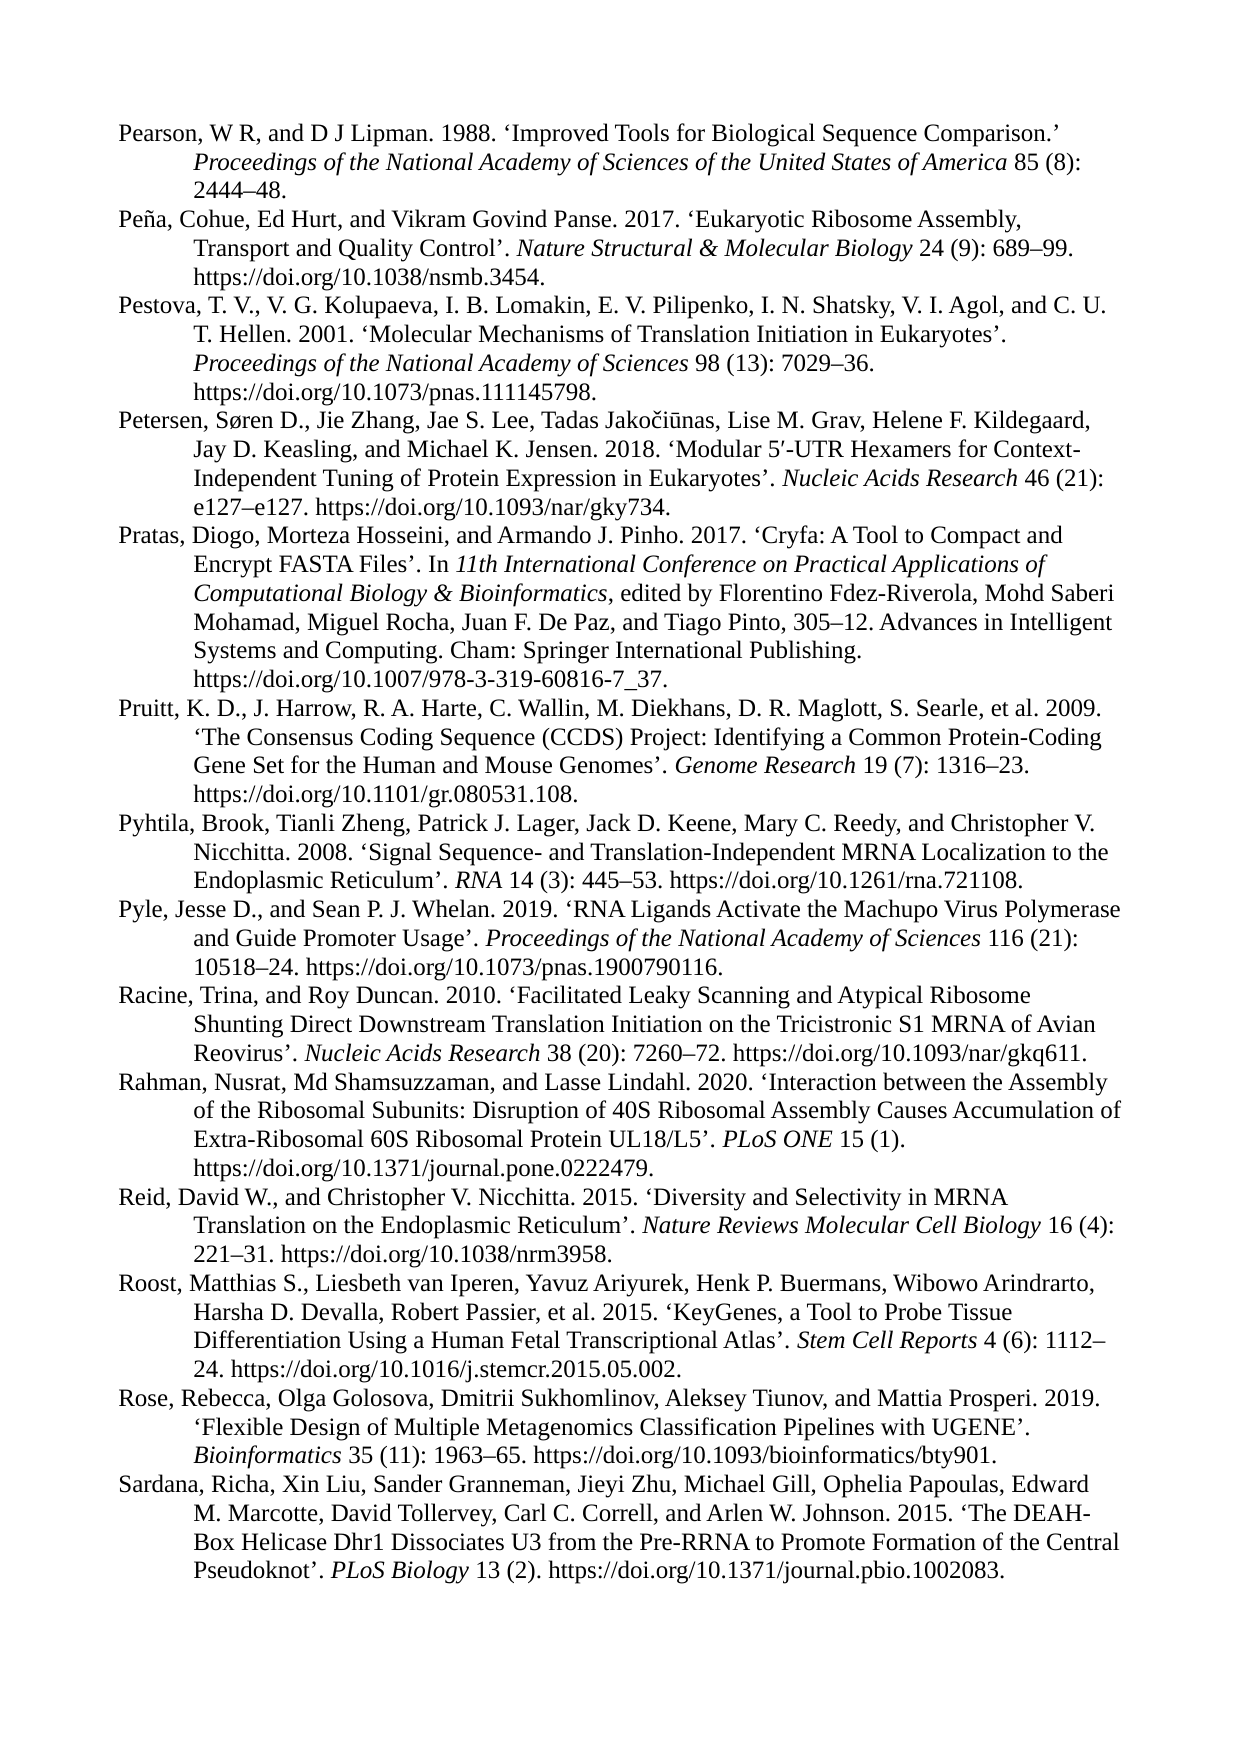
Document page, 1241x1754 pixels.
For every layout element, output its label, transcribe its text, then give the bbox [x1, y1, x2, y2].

text Pearson, W R, and D J Lipman. 1988. ‘Improved Tools for Biological Sequence Comparison.’ Proceedings of the National Academy of Sciences of the United States of America 85 (8): 2444–48. [118, 118, 1122, 204]
text Rahman, Nusrat, Md Shamsuzzaman, and Lasse Lindahl. 2020. ‘Interaction between the Assembly of the Ribosomal Subunits: Disruption of 40S Ribosomal Assembly Causes Accumulation of Extra-Ribosomal 60S Ribosomal Protein UL18/L5’. PLoS ONE 15 (1). https://doi.org/10.1371/journal.pone.0222479. [118, 1067, 1122, 1182]
text Petersen, Søren D., Jie Zhang, Jae S. Lee, Tadas Jakočiūnas, Lise M. Grav, Helene F. Kildegaard, Jay D. Keasling, and Michael K. Jensen. 2018. ‘Modular 5′-UTR Hexamers for Context-Independent Tuning of Protein Expression in Eukaryotes’. Nucleic Acids Research 46 (21): e127–e127. https://doi.org/10.1093/nar/gky734. [118, 406, 1122, 521]
text Sardana, Richa, Xin Liu, Sander Granneman, Jieyi Zhu, Michael Gill, Ophelia Papoulas, Edward M. Marcotte, David Tollervey, Carl C. Correll, and Arlen W. Johnson. 2015. ‘The DEAH-Box Helicase Dhr1 Dissociates U3 from the Pre-RRNA to Promote Formation of the Central Pseudoknot’. PLoS Biology 13 (2). https://doi.org/10.1371/journal.pbio.1002083. [118, 1469, 1122, 1584]
text Peña, Cohue, Ed Hurt, and Vikram Govind Panse. 2017. ‘Eukaryotic Ribosome Assembly, Transport and Quality Control’. Nature Structural & Molecular Biology 24 (9): 689–99. https://doi.org/10.1038/nsmb.3454. [118, 204, 1122, 291]
text Reid, David W., and Christopher V. Nicchitta. 2015. ‘Diversity and Selectivity in MRNA Translation on the Endoplasmic Reticulum’. Nature Reviews Molecular Cell Biology 16 (4): 221–31. https://doi.org/10.1038/nrm3958. [118, 1182, 1122, 1268]
text Pyle, Jesse D., and Sean P. J. Whelan. 2019. ‘RNA Ligands Activate the Machupo Virus Polymerase and Guide Promoter Usage’. Proceedings of the National Academy of Sciences 116 (21): 10518–24. https://doi.org/10.1073/pnas.1900790116. [118, 894, 1122, 981]
text Pratas, Diogo, Morteza Hosseini, and Armando J. Pinho. 2017. ‘Cryfa: A Tool to Compact and Encrypt FASTA Files’. In 11th International Conference on Practical Applications of Computational Biology & Bioinformatics, edited by Florentino Fdez-Riverola, Mohd Saberi Mohamad, Miguel Rocha, Juan F. De Paz, and Tiago Pinto, 305–12. Advances in Intelligent Systems and Computing. Cham: Springer International Publishing. https://doi.org/10.1007/978-3-319-60816-7_37. [118, 521, 1122, 693]
text Racine, Trina, and Roy Duncan. 2010. ‘Facilitated Leaky Scanning and Atypical Ribosome Shunting Direct Downstream Translation Initiation on the Tricistronic S1 MRNA of Avian Reovirus’. Nucleic Acids Research 38 (20): 7260–72. https://doi.org/10.1093/nar/gkq611. [118, 981, 1122, 1067]
text Pyhtila, Brook, Tianli Zheng, Patrick J. Lager, Jack D. Keene, Mary C. Reedy, and Christopher V. Nicchitta. 2008. ‘Signal Sequence- and Translation-Independent MRNA Localization to the Endoplasmic Reticulum’. RNA 14 (3): 445–53. https://doi.org/10.1261/rna.721108. [118, 808, 1122, 894]
text Roost, Matthias S., Liesbeth van Iperen, Yavuz Ariyurek, Henk P. Buermans, Wibowo Arindrarto, Harsha D. Devalla, Robert Passier, et al. 2015. ‘KeyGenes, a Tool to Probe Tissue Differentiation Using a Human Fetal Transcriptional Atlas’. Stem Cell Reports 4 (6): 1112–24. https://doi.org/10.1016/j.stemcr.2015.05.002. [118, 1268, 1122, 1383]
text Pestova, T. V., V. G. Kolupaeva, I. B. Lomakin, E. V. Pilipenko, I. N. Shatsky, V. I. Agol, and C. U. T. Hellen. 2001. ‘Molecular Mechanisms of Translation Initiation in Eukaryotes’. Proceedings of the National Academy of Sciences 98 (13): 7029–36. https://doi.org/10.1073/pnas.111145798. [118, 291, 1122, 406]
text Rose, Rebecca, Olga Golosova, Dmitrii Sukhomlinov, Aleksey Tiunov, and Mattia Prosperi. 2019. ‘Flexible Design of Multiple Metagenomics Classification Pipelines with UGENE’. Bioinformatics 35 (11): 1963–65. https://doi.org/10.1093/bioinformatics/bty901. [118, 1383, 1122, 1469]
text Pruitt, K. D., J. Harrow, R. A. Harte, C. Wallin, M. Diekhans, D. R. Maglott, S. Searle, et al. 2009. ‘The Consensus Coding Sequence (CCDS) Project: Identifying a Common Protein-Coding Gene Set for the Human and Mouse Genomes’. Genome Research 19 (7): 1316–23. https://doi.org/10.1101/gr.080531.108. [118, 693, 1122, 808]
